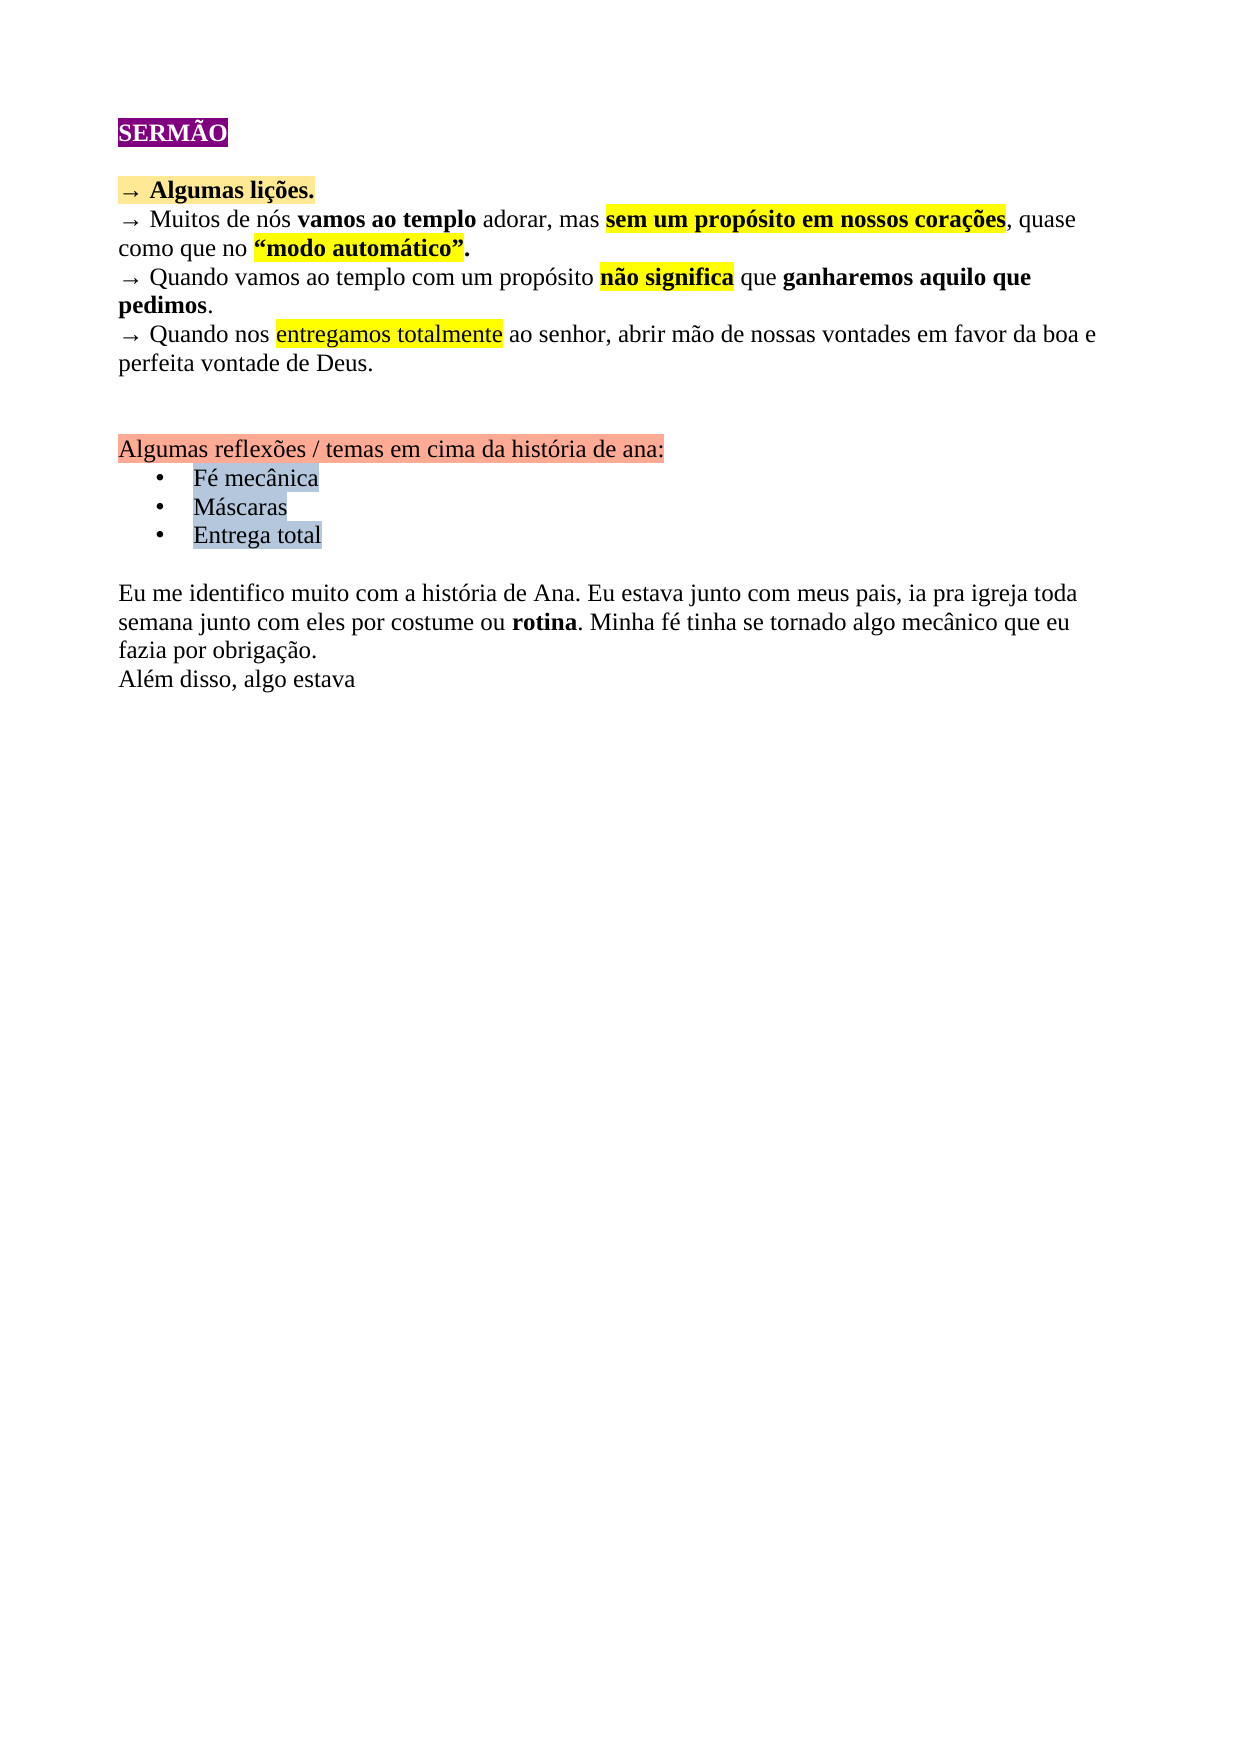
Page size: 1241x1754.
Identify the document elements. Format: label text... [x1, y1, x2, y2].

text → Algumas lições. [118, 176, 1122, 204]
list Máscaras [156, 492, 1122, 521]
text → Quando nos entregamos totalmente ao senhor, abrir mão de nossas vontades em favor da boa e perfeita vontade de Deus. [118, 319, 1122, 377]
text Eu me identifico muito com a história de Ana. Eu estava junto com meus pais, ia pra igreja toda semana junto com eles por costume ou rotina. Minha fé tinha se tornado algo mecânico que eu fazia por obrigação. [118, 578, 1122, 664]
list Entrega total [156, 521, 1122, 549]
text Algumas reflexões / temas em cima da história de ana: [118, 434, 1122, 463]
text → Quando vamos ao templo com um propósito não significa que ganharemos aquilo que pedimos. [118, 262, 1122, 319]
text Além disso, algo estava [118, 664, 1122, 693]
text → Muitos de nós vamos ao templo adorar, mas sem um propósito em nossos corações, quase como que no “modo automático”. [118, 204, 1122, 262]
text SERMÃO [118, 118, 1122, 147]
list Fé mecânica [156, 463, 1122, 492]
